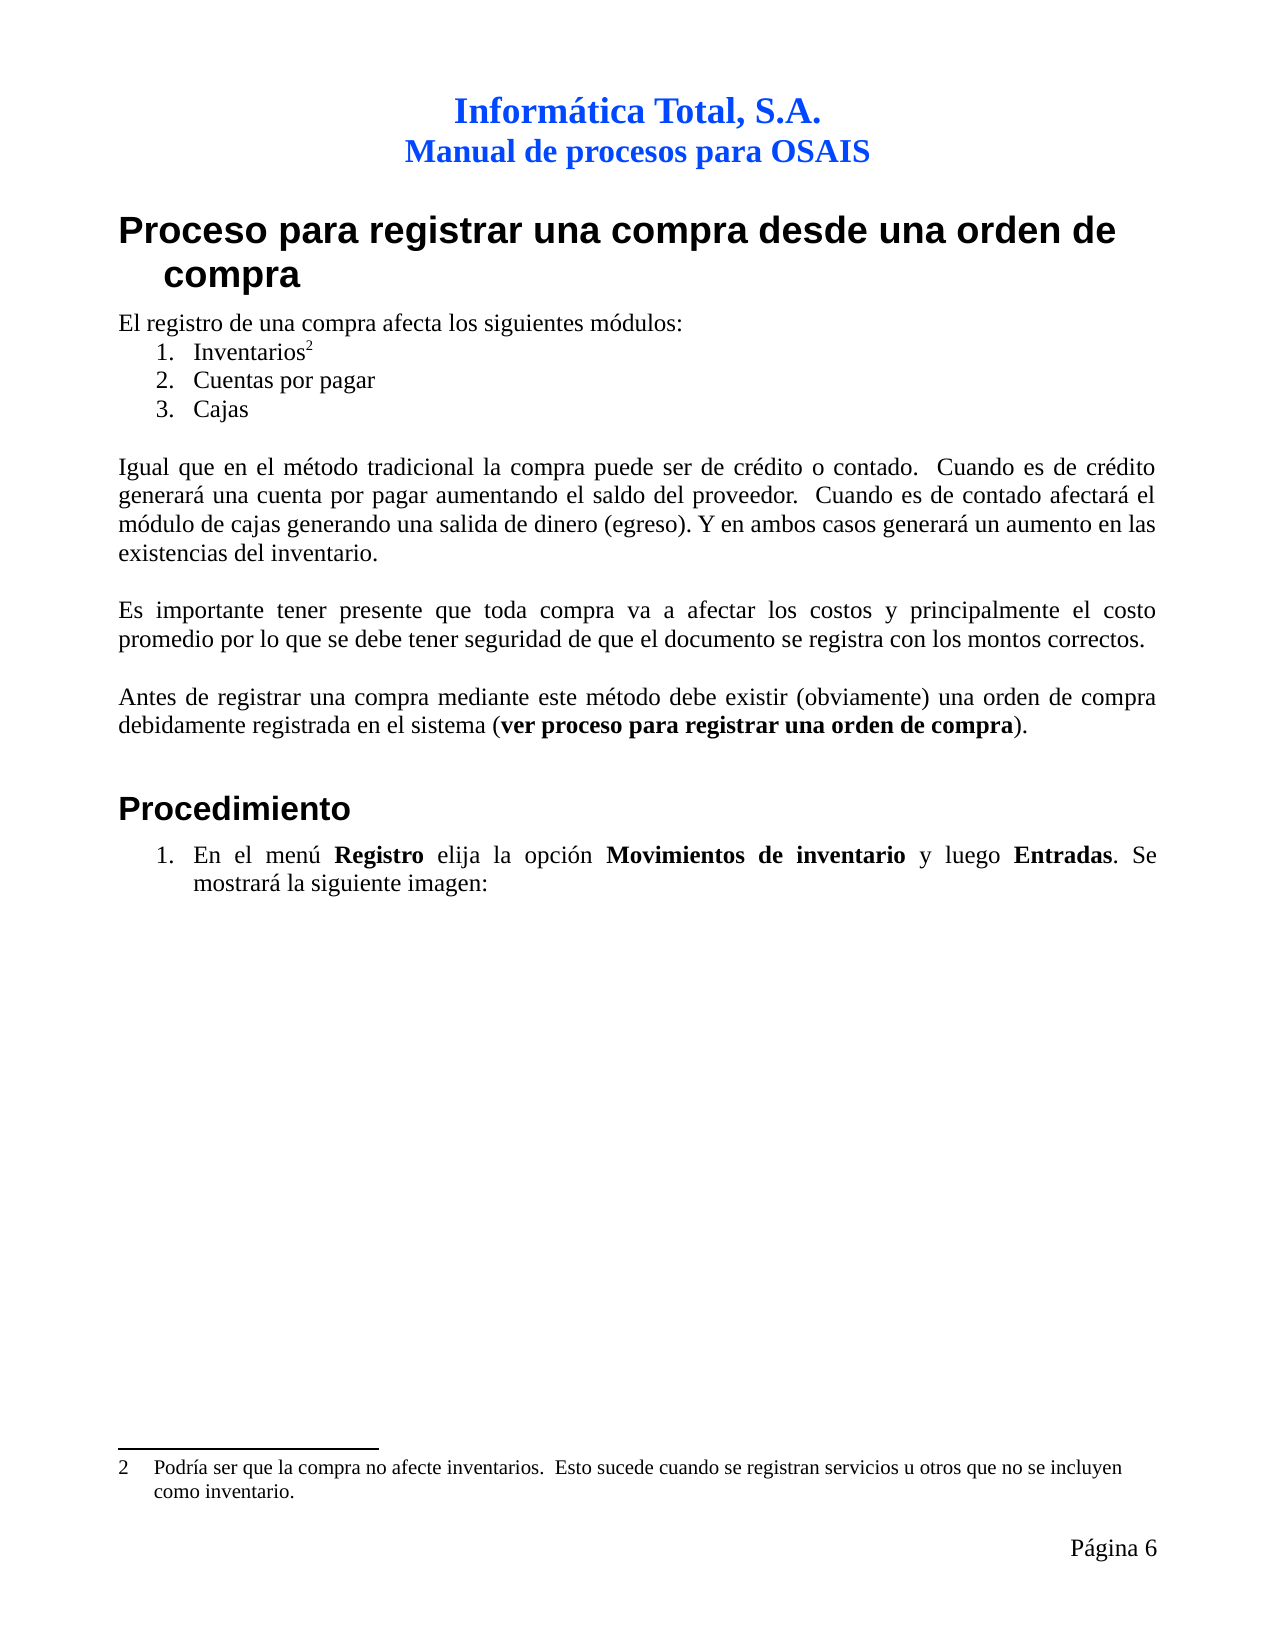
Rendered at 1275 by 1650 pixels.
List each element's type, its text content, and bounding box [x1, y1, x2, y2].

list Cuentas por pagar [156, 365, 1157, 394]
text El registro de una compra afecta los siguientes módulos: [118, 308, 1157, 337]
text Antes de registrar una compra mediante este método debe existir (obviamente) una orden de compra debidamente registrada en el sistema (ver proceso para registrar una orden de compra). [118, 682, 1157, 739]
list Cajas [156, 394, 1157, 423]
list Inventarios [156, 337, 1157, 365]
subtitle Procedimiento [118, 789, 1157, 827]
list Podría ser que la compra no afecte inventarios. Esto sucede cuando se registran servicios u otros que no se incluyen como inventario. [118, 1455, 1157, 1503]
subtitle Proceso para registrar una compra desde una orden de compra [118, 208, 1157, 295]
list En el menú Registro elija la opción Movimientos de inventario y luego Entradas. Se mostrará la siguiente imagen: [156, 840, 1157, 897]
text Es importante tener presente que toda compra va a afectar los costos y principalmente el costo promedio por lo que se debe tener seguridad de que el documento se registra con los montos correctos. [118, 595, 1157, 653]
text Igual que en el método tradicional la compra puede ser de crédito o contado. Cuando es de crédito generará una cuenta por pagar aumentando el saldo del proveedor. Cuando es de contado afectará el módulo de cajas generando una salida de dinero (egreso). Y en ambos casos generará un aumento en las existencias del inventario. [118, 452, 1157, 567]
